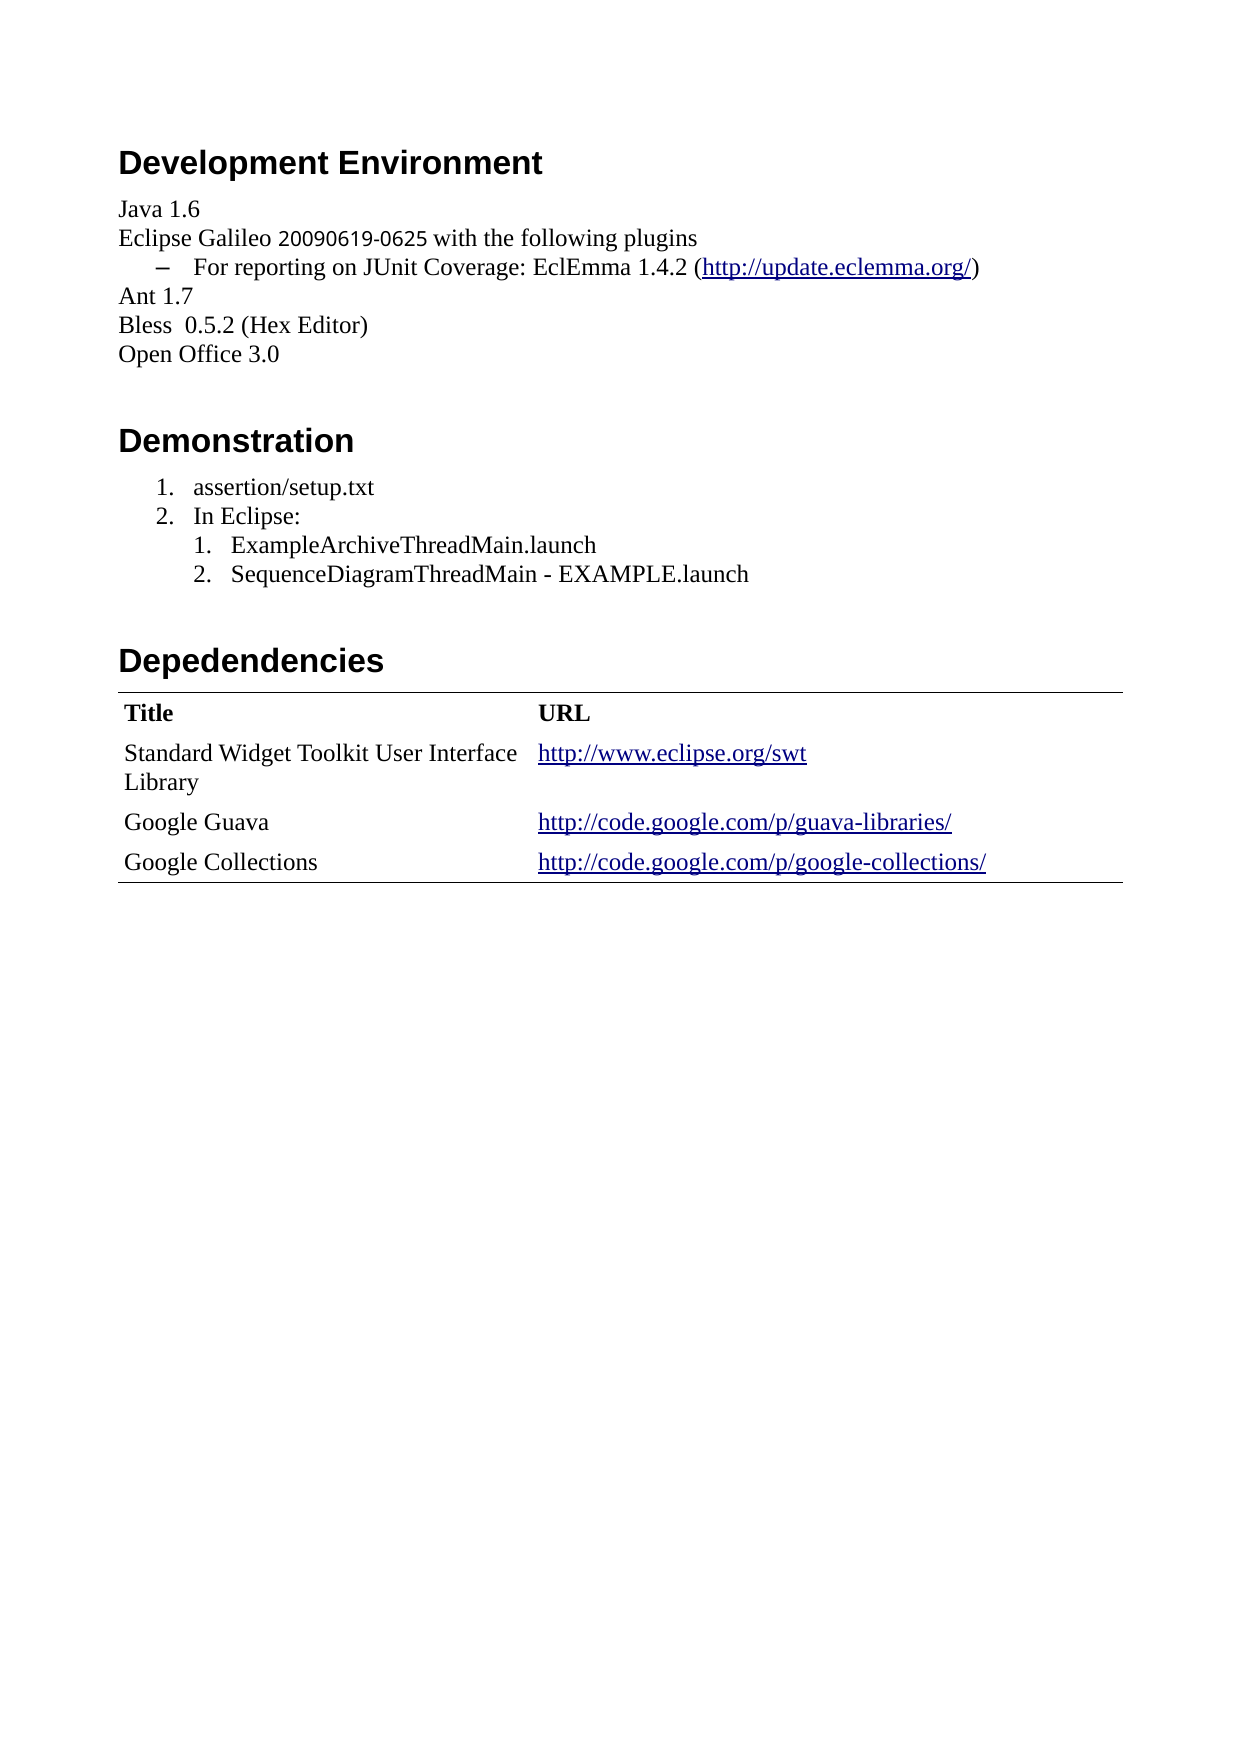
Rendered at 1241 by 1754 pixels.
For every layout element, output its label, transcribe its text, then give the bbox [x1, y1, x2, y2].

table_header URL [532, 693, 1123, 733]
subtitle Development Environment [118, 143, 1122, 182]
table_cell http://www.eclipse.org/swt [532, 733, 1123, 802]
text Java 1.6 [118, 194, 1122, 223]
list ExampleArchiveThreadMain.launch [193, 530, 1122, 559]
list In Eclipse: [156, 501, 1122, 530]
text Open Office 3.0 [118, 339, 1122, 367]
list assertion/setup.txt [156, 472, 1122, 501]
text Bless 0.5.2 (Hex Editor) [118, 310, 1122, 339]
table_cell Google Guava [118, 802, 532, 842]
text Ant 1.7 [118, 281, 1122, 310]
subtitle Demonstration [118, 421, 1122, 460]
list SequenceDiagramThreadMain - EXAMPLE.launch [193, 559, 1122, 587]
list For reporting on JUnit Coverage: EclEmma 1.4.2 (http://update.eclemma.org/) [156, 252, 1122, 281]
table_cell http://code.google.com/p/google-collections/ [532, 842, 1123, 882]
table_cell http://code.google.com/p/guava-libraries/ [532, 802, 1123, 842]
table_header Title [118, 693, 532, 733]
subtitle Depedendencies [118, 641, 1122, 680]
table_cell Google Collections [118, 842, 532, 882]
table_cell Standard Widget Toolkit User Interface Library [118, 733, 532, 802]
text Eclipse Galileo 20090619-0625 with the following plugins [118, 223, 1122, 252]
